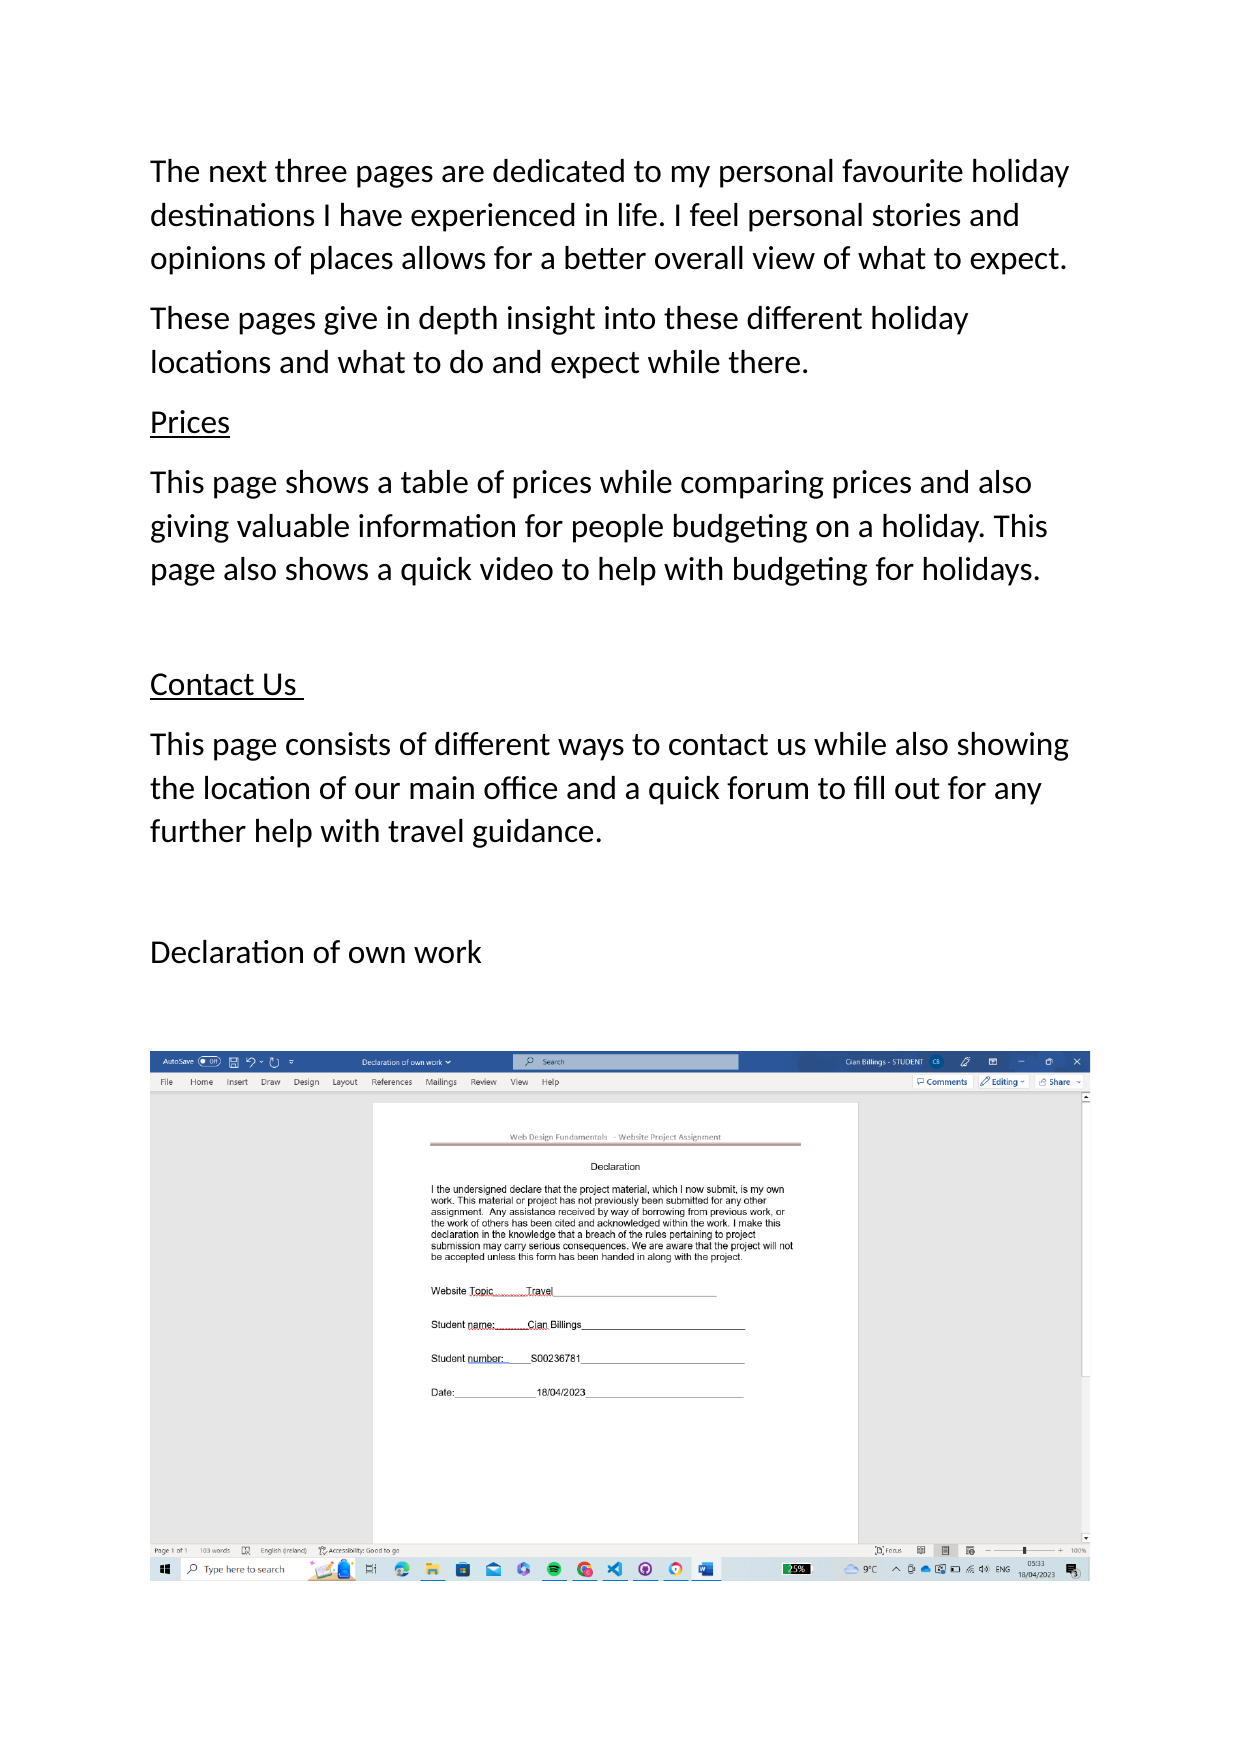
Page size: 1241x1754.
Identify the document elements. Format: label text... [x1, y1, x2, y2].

text These pages give in depth insight into these different holiday locations and what to do and expect while there. [150, 297, 1090, 382]
text Declaration of own work [150, 931, 1090, 972]
text Prices [150, 401, 1090, 442]
text Contact Us [150, 663, 1090, 704]
text This page consists of different ways to contact us while also showing the location of our main office and a quick forum to fill out for any further help with travel guidance. [150, 723, 1090, 851]
text The next three pages are dedicated to my personal favourite holiday destinations I have experienced in life. I feel personal stories and opinions of places allows for a better overall view of what to expect. [150, 150, 1090, 278]
text This page shows a table of prices while comparing prices and also giving valuable information for people budgeting on a holiday. This page also shows a quick video to help with budgeting for holidays. [150, 461, 1090, 589]
